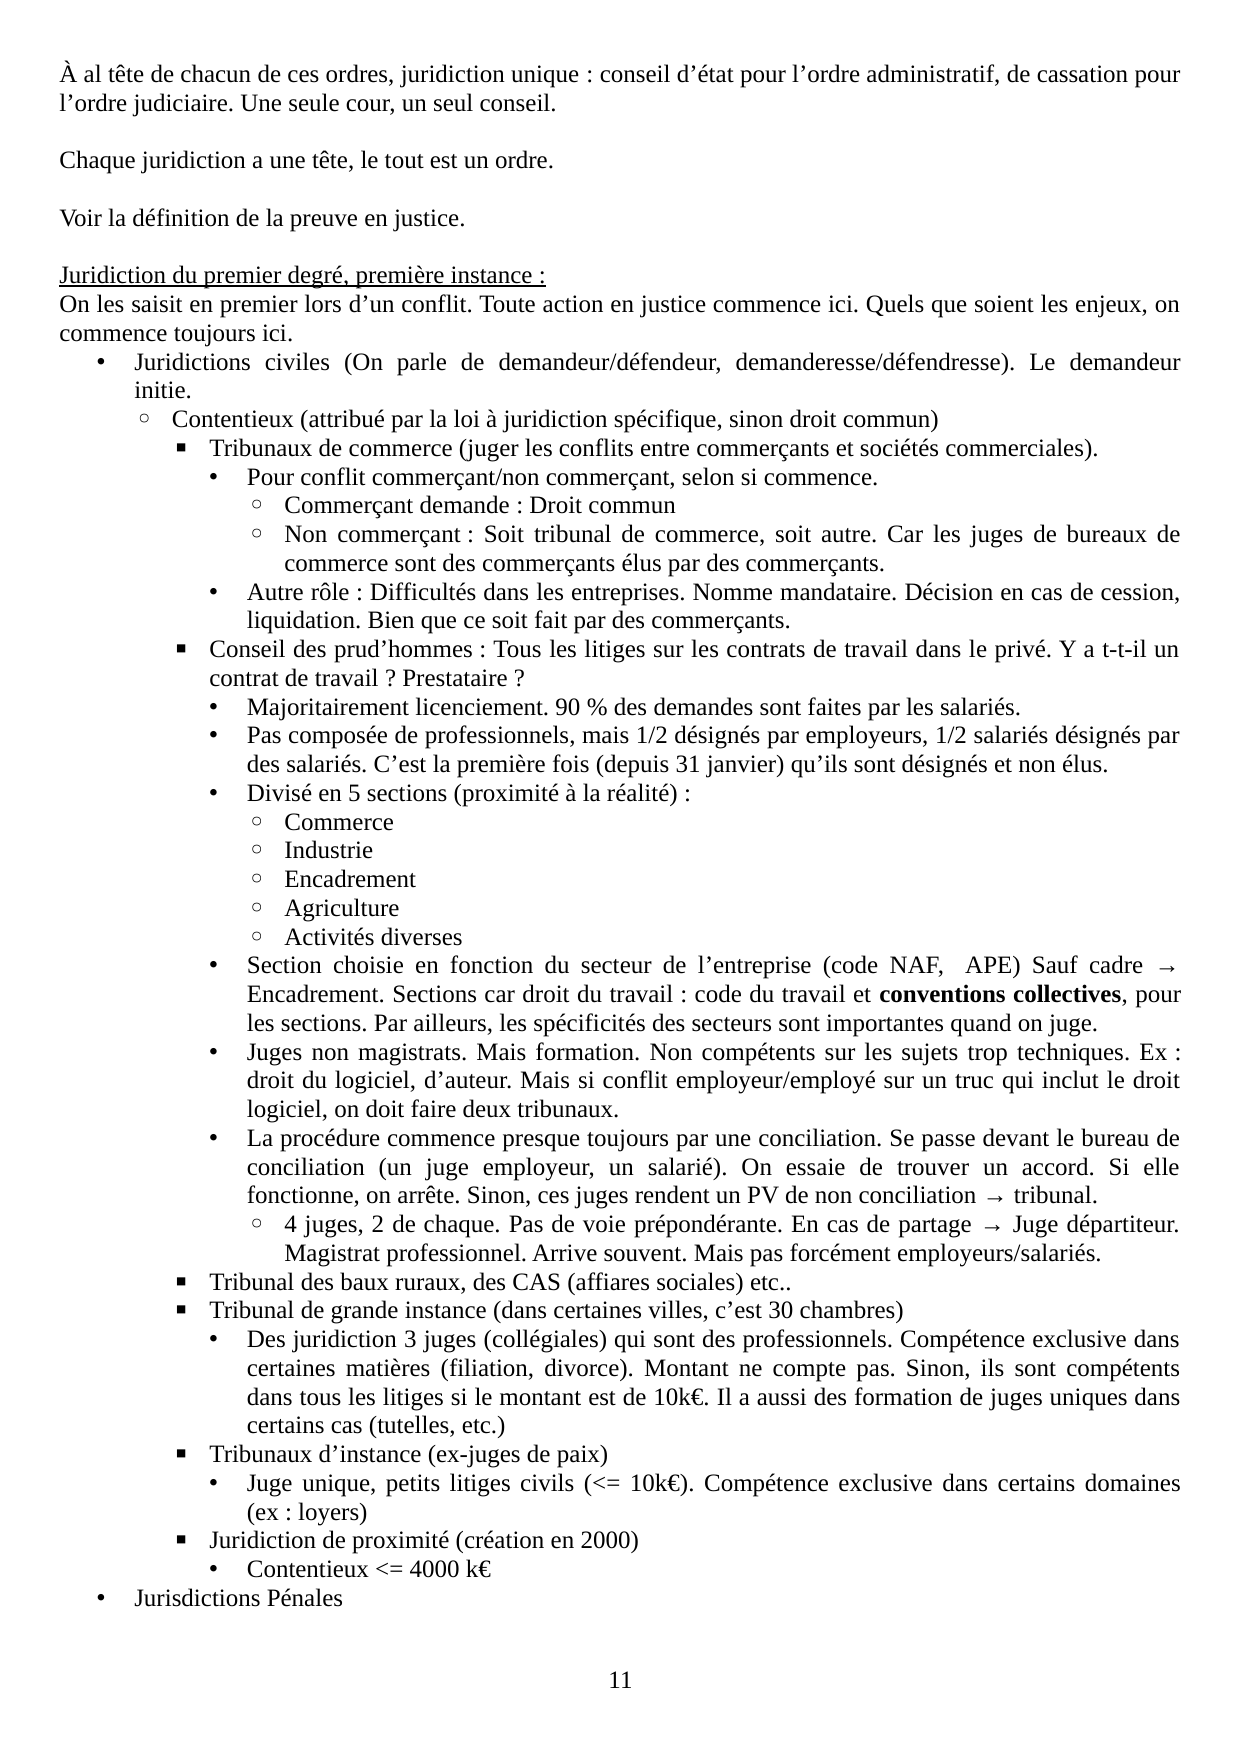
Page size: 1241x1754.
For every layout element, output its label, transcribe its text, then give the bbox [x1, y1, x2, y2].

list Jurisdictions Pénales [97, 1583, 1181, 1612]
text On les saisit en premier lors d’un conflit. Toute action en justice commence ici. Quels que soient les enjeux, on commence toujours ici. [59, 289, 1181, 347]
list Non commerçant : Soit tribunal de commerce, soit autre. Car les juges de bureaux de commerce sont des commerçants élus par des commerçants. [247, 519, 1181, 577]
text Voir la définition de la preuve en justice. [59, 203, 1181, 232]
list Pas composée de professionnels, mais 1/2 désignés par employeurs, 1/2 salariés désignés par des salariés. C’est la première fois (depuis 31 janvier) qu’ils sont désignés et non élus. [209, 720, 1181, 778]
list Encadrement [247, 864, 1181, 893]
list Juridictions civiles (On parle de demandeur/défendeur, demanderesse/défendresse). Le demandeur initie. [97, 347, 1181, 404]
list Autre rôle : Difficultés dans les entreprises. Nomme mandataire. Décision en cas de cession, liquidation. Bien que ce soit fait par des commerçants. [209, 577, 1181, 634]
list Divisé en 5 sections (proximité à la réalité) : [209, 778, 1181, 807]
list Commerçant demande : Droit commun [247, 490, 1181, 519]
list Des juridiction 3 juges (collégiales) qui sont des professionnels. Compétence exclusive dans certaines matières (filiation, divorce). Montant ne compte pas. Sinon, ils sont compétents dans tous les litiges si le montant est de 10k€. Il a aussi des formation de juges uniques dans certains cas (tutelles, etc.) [209, 1324, 1181, 1439]
text À al tête de chacun de ces ordres, juridiction unique : conseil d’état pour l’ordre administratif, de cassation pour l’ordre judiciaire. Une seule cour, un seul conseil. [59, 59, 1181, 117]
list Juges non magistrats. Mais formation. Non compétents sur les sujets trop techniques. Ex : droit du logiciel, d’auteur. Mais si conflit employeur/employé sur un truc qui inclut le droit logiciel, on doit faire deux tribunaux. [209, 1037, 1181, 1123]
list La procédure commence presque toujours par une conciliation. Se passe devant le bureau de conciliation (un juge employeur, un salarié). On essaie de trouver un accord. Si elle fonctionne, on arrête. Sinon, ces juges rendent un PV de non conciliation → tribunal. [209, 1123, 1181, 1209]
list Contentieux (attribué par la loi à juridiction spécifique, sinon droit commun) [134, 404, 1181, 433]
list Conseil des prud’hommes : Tous les litiges sur les contrats de travail dans le privé. Y a t-t-il un contrat de travail ? Prestataire ? [172, 634, 1181, 692]
list Pour conflit commerçant/non commerçant, selon si commence. [209, 462, 1181, 490]
list Tribunaux de commerce (juger les conflits entre commerçants et sociétés commerciales). [172, 433, 1181, 462]
list Juge unique, petits litiges civils (<= 10k€). Compétence exclusive dans certains domaines (ex : loyers) [209, 1468, 1181, 1525]
list Activités diverses [247, 922, 1181, 950]
list Juridiction de proximité (création en 2000) [172, 1525, 1181, 1554]
list Contentieux <= 4000 k€ [209, 1554, 1181, 1583]
list Section choisie en fonction du secteur de l’entreprise (code NAF, APE) Sauf cadre → Encadrement. Sections car droit du travail : code du travail et conventions collectives, pour les sections. Par ailleurs, les spécificités des secteurs sont importantes quand on juge. [209, 950, 1181, 1037]
list Tribunal de grande instance (dans certaines villes, c’est 30 chambres) [172, 1295, 1181, 1324]
list Majoritairement licenciement. 90 % des demandes sont faites par les salariés. [209, 692, 1181, 720]
list Industrie [247, 835, 1181, 864]
text Juridiction du premier degré, première instance : [59, 260, 1181, 289]
list 4 juges, 2 de chaque. Pas de voie prépondérante. En cas de partage → Juge départiteur. Magistrat professionnel. Arrive souvent. Mais pas forcément employeurs/salariés. [247, 1209, 1181, 1267]
list Agriculture [247, 893, 1181, 922]
list Tribunal des baux ruraux, des CAS (affiares sociales) etc.. [172, 1267, 1181, 1295]
list Tribunaux d’instance (ex-juges de paix) [172, 1439, 1181, 1468]
text Chaque juridiction a une tête, le tout est un ordre. [59, 145, 1181, 174]
list Commerce [247, 807, 1181, 835]
